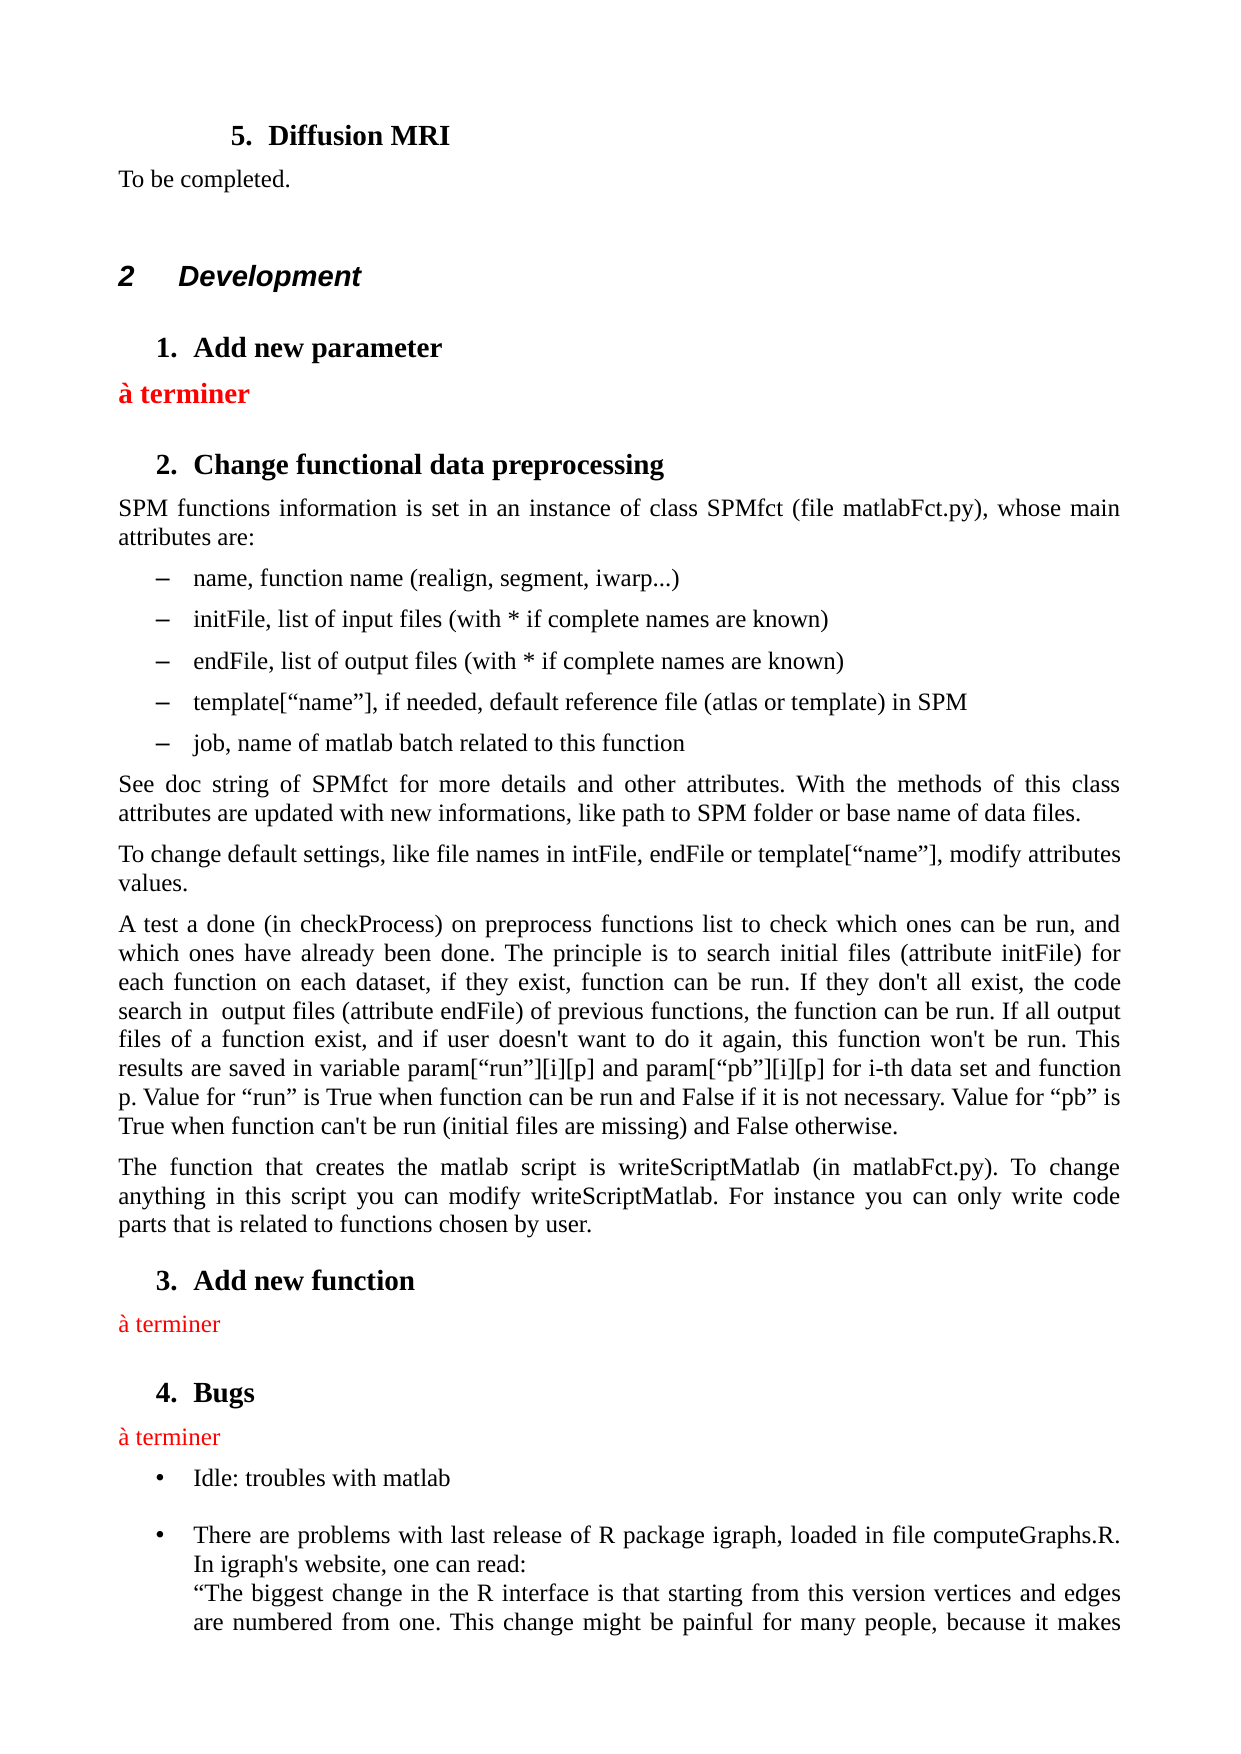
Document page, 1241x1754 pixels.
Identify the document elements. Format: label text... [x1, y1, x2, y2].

text To be completed. [118, 164, 1122, 193]
subtitle Change functional data preprocessing [156, 447, 1122, 481]
subtitle Bugs [156, 1376, 1122, 1409]
subtitle Development [118, 259, 1122, 293]
subtitle Add new function [156, 1263, 1122, 1297]
text The function that creates the matlab script is writeScriptMatlab (in matlabFct.py). To change anything in this script you can modify writeScriptMatlab. For instance you can only write code parts that is related to functions chosen by user. [118, 1152, 1122, 1238]
list name, function name (realign, segment, iwarp...) [156, 563, 1122, 592]
subtitle Diffusion MRI [231, 118, 1122, 152]
text à terminer [118, 1422, 1122, 1450]
list “The biggest change in the R interface is that starting from this version vertices and edges are numbered from one. This change might be painful for many people, because it makes [156, 1578, 1122, 1635]
subtitle Add new parameter [156, 330, 1122, 364]
text à terminer [118, 376, 1122, 410]
list template[“name”], if needed, default reference file (atlas or template) in SPM [156, 687, 1122, 716]
text A test a done (in checkProcess) on preprocess functions list to check which ones can be run, and which ones have already been done. The principle is to search initial files (attribute initFile) for each function on each dataset, if they exist, function can be run. If they don't all exist, the code search in output files (attribute endFile) of previous functions, the function can be run. If all output files of a function exist, and if user doesn't want to do it again, this function won't be run. This results are saved in variable param[“run”][i][p] and param[“pb”][i][p] for i-th data set and function p. Value for “run” is True when function can be run and False if it is not necessary. Value for “pb” is True when function can't be run (initial files are missing) and False otherwise. [118, 909, 1122, 1139]
list Idle: troubles with matlab [156, 1463, 1122, 1492]
list endFile, list of output files (with * if complete names are known) [156, 646, 1122, 674]
text See doc string of SPMfct for more details and other attributes. With the methods of this class attributes are updated with new informations, like path to SPM folder or base name of data files. [118, 769, 1122, 827]
list There are problems with last release of R package igraph, loaded in file computeGraphs.R. In igraph's website, one can read: [156, 1520, 1122, 1578]
text à terminer [118, 1309, 1122, 1338]
text To change default settings, like file names in intFile, endFile or template[“name”], modify attributes values. [118, 839, 1122, 897]
list initFile, list of input files (with * if complete names are known) [156, 604, 1122, 633]
list job, name of matlab batch related to this function [156, 728, 1122, 757]
text SPM functions information is set in an instance of class SPMfct (file matlabFct.py), whose main attributes are: [118, 493, 1122, 551]
